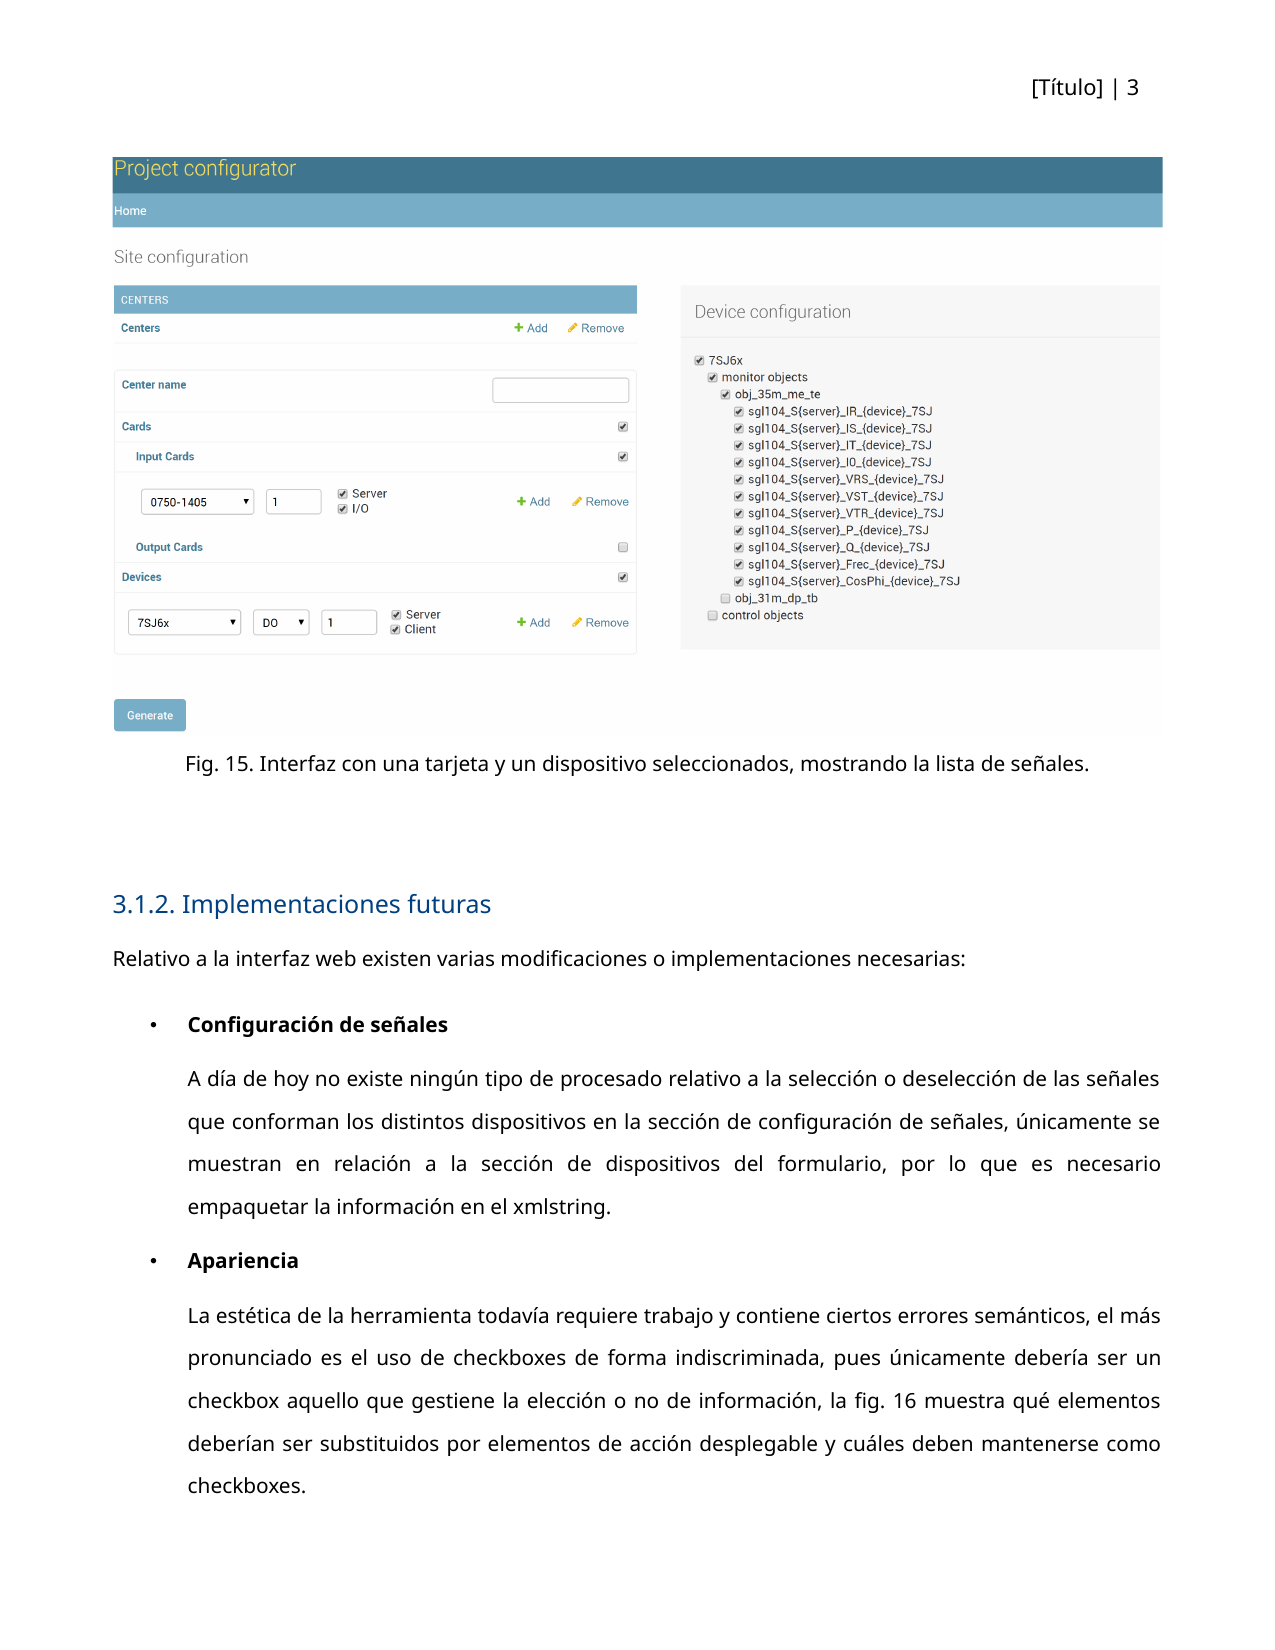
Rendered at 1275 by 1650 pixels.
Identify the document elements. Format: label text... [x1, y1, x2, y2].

list A día de hoy no existe ningún tipo de procesado relativo a la selección o deselección de las señales que conforman los distintos dispositivos en la sección de configuración de señales, únicamente se muestran en relación a la sección de dispositivos del formulario, por lo que es necesario empaquetar la información en el xmlstring. [150, 1064, 1162, 1221]
subtitle 3.1.2. Implementaciones futuras [112, 886, 1162, 920]
text Relativo a la interfaz web existen varias modificaciones o implementaciones necesarias: [112, 944, 1162, 972]
list La estética de la herramienta todavía requiere trabajo y contiene ciertos errores semánticos, el más pronunciado es el uso de checkboxes de forma indiscriminada, pues únicamente debería ser un checkbox aquello que gestiene la elección o no de información, la fig. 16 muestra qué elementos deberían ser substituidos por elementos de acción desplegable y cuáles deben mantenerse como checkboxes. [150, 1301, 1162, 1500]
text Fig. 15. Interfaz con una tarjeta y un dispositivo seleccionados, mostrando la lista de señales. [112, 735, 1162, 778]
list Apariencia [150, 1247, 1162, 1275]
picture [112, 157, 1163, 735]
list Configuración de señales [150, 1010, 1162, 1038]
